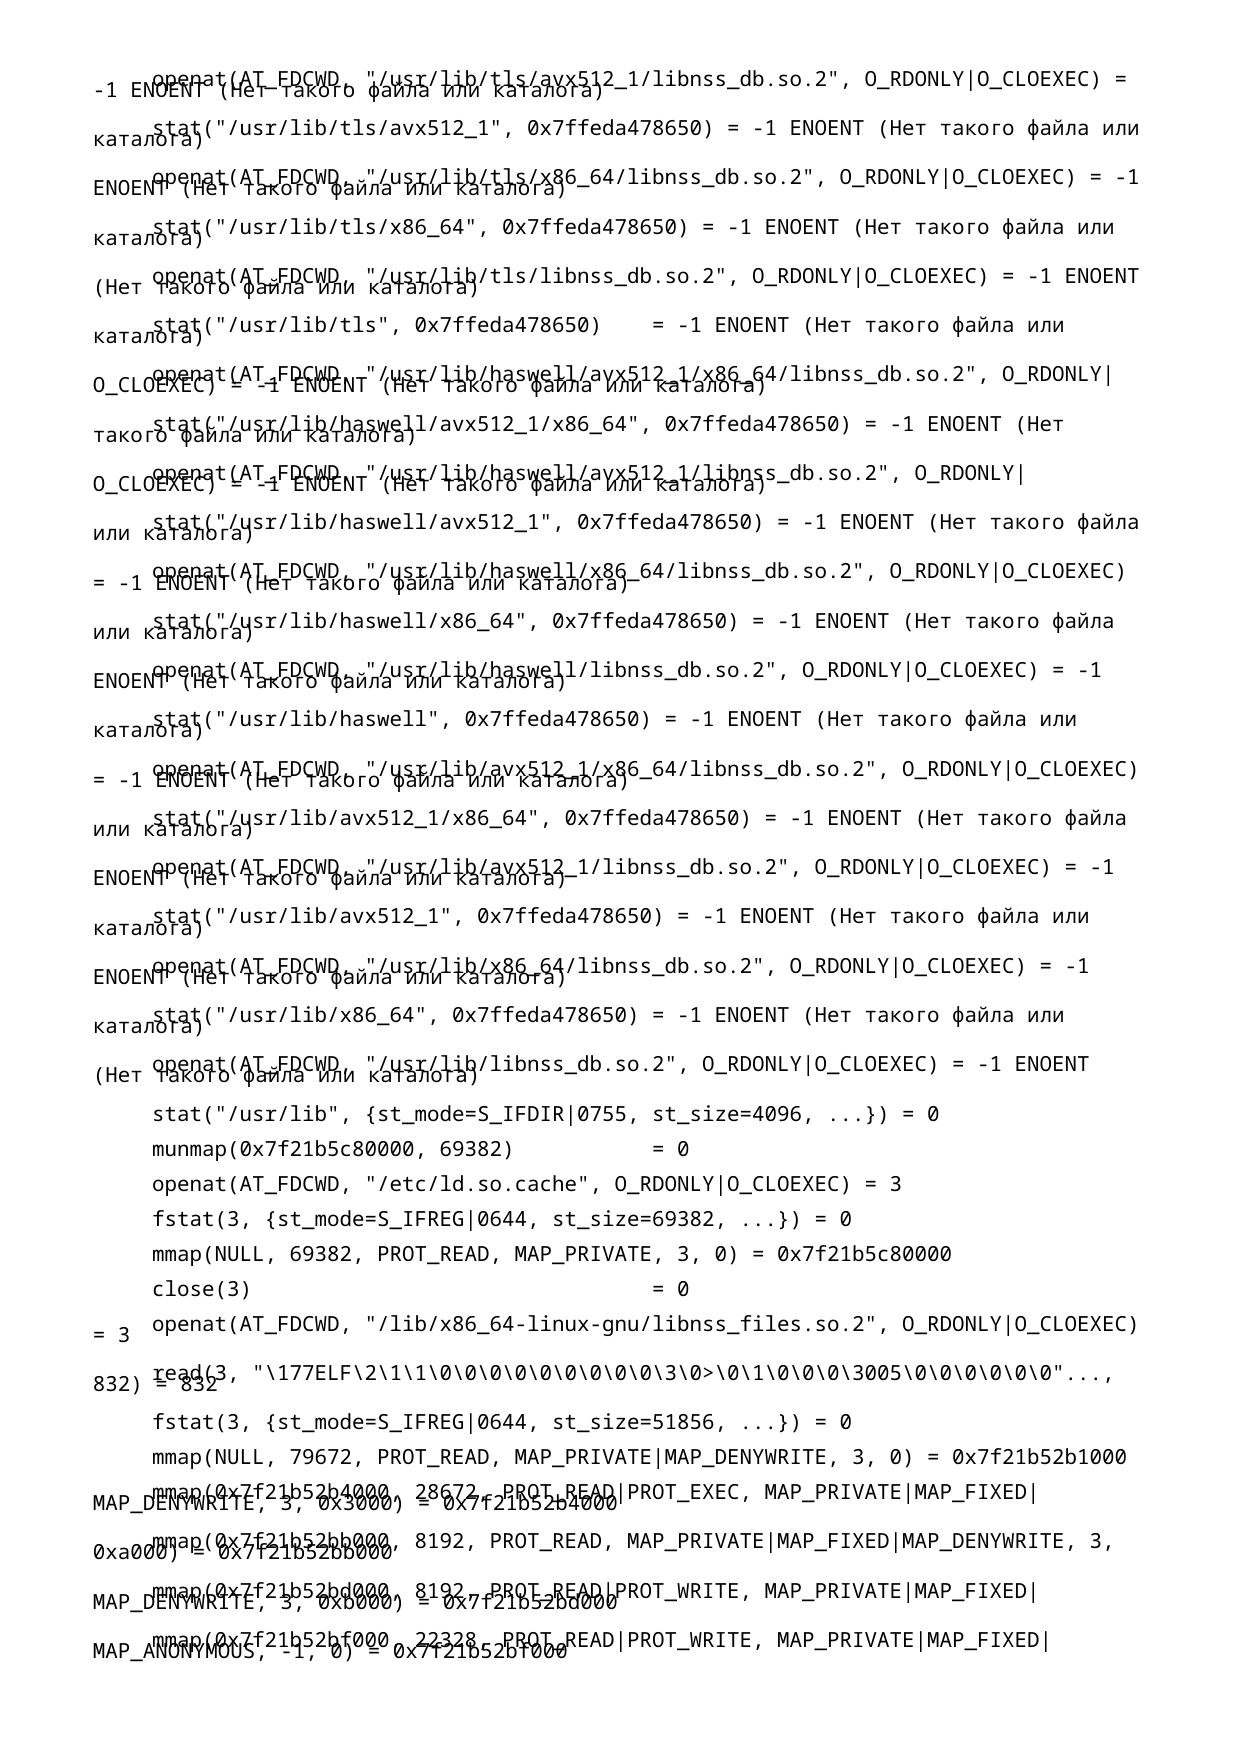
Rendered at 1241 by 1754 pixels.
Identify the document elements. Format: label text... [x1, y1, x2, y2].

text mmap(NULL, 79672, PROT_READ, MAP_PRIVATE|MAP_DENYWRITE, 3, 0) = 0x7f21b52b1000 [659, 1453, 908, 1467]
text mmap(0x7f21b52bf000, 22328, PROT_READ|PROT_WRITE, MAP_PRIVATE|MAP_FIXED|MAP_ANONYMOUS, -1, 0) = 0x7f21b52bf000 [93, 1636, 1147, 1664]
text mmap(NULL, 79672, PROT_READ, MAP_PRIVATE|MAP_DENYWRITE, 3, 0) = 0x7f21b52b1000 [208, 1453, 657, 1467]
text openat(AT_FDCWD, "/usr/lib/haswell/libnss_db.so.2", O_RDONLY|O_CLOEXEC) = -1 ENOENT (Нет такого файла или каталога) [93, 666, 1147, 695]
text fstat(3, {st_mode=S_IFREG|0644, st_size=69382, ...}) = 0 [93, 1215, 221, 1229]
text stat("/usr/lib", {st_mode=S_IFDIR|0755, st_size=4096, ...}) = 0 [208, 1110, 371, 1124]
text openat(AT_FDCWD, "/lib/x86_64-linux-gnu/libnss_files.so.2", O_RDONLY|O_CLOEXEC) = 3 [93, 1320, 1147, 1348]
text fstat(3, {st_mode=S_IFREG|0644, st_size=51856, ...}) = 0 [93, 1418, 221, 1432]
text openat(AT_FDCWD, "/usr/lib/avx512_1/x86_64/libnss_db.so.2", O_RDONLY|O_CLOEXEC) = -1 ENOENT (Нет такого файла или каталога) [93, 765, 1147, 793]
text openat(AT_FDCWD, "/etc/ld.so.cache", O_RDONLY|O_CLOEXEC) = 3 [721, 1180, 845, 1194]
text stat("/usr/lib", {st_mode=S_IFDIR|0755, st_size=4096, ...}) = 0 [370, 1110, 569, 1124]
text mmap(NULL, 69382, PROT_READ, MAP_PRIVATE, 3, 0) = 0x7f21b5c80000 [208, 1250, 733, 1264]
text fstat(3, {st_mode=S_IFREG|0644, st_size=51856, ...}) = 0 [270, 1418, 469, 1432]
text stat("/usr/lib/tls/x86_64", 0x7ffeda478650) = -1 ENOENT (Нет такого файла или каталога) [93, 223, 1147, 251]
text read(3, "\177ELF\2\1\1\0\0\0\0\0\0\0\0\0\3\0>\0\1\0\0\0\3005\0\0\0\0\0\0"..., 832) = 832 [93, 1369, 1147, 1397]
text munmap(0x7f21b5c80000, 69382) = 0 [508, 1145, 1147, 1159]
text close(3) = 0 [220, 1285, 245, 1299]
text stat("/usr/lib/avx512_1/x86_64", 0x7ffeda478650) = -1 ENOENT (Нет такого файла или каталога) [93, 814, 1147, 842]
text fstat(3, {st_mode=S_IFREG|0644, st_size=69382, ...}) = 0 [270, 1215, 469, 1229]
text stat("/usr/lib/haswell/avx512_1/x86_64", 0x7ffeda478650) = -1 ENOENT (Нет такого файла или каталога) [93, 420, 1147, 448]
text munmap(0x7f21b5c80000, 69382) = 0 [233, 1145, 508, 1159]
text mmap(NULL, 79672, PROT_READ, MAP_PRIVATE|MAP_DENYWRITE, 3, 0) = 0x7f21b52b1000 [908, 1453, 1147, 1467]
text openat(AT_FDCWD, "/usr/lib/avx512_1/libnss_db.so.2", O_RDONLY|O_CLOEXEC) = -1 ENOENT (Нет такого файла или каталога) [93, 863, 1147, 892]
text stat("/usr/lib/x86_64", 0x7ffeda478650) = -1 ENOENT (Нет такого файла или каталога) [93, 1011, 1147, 1039]
text stat("/usr/lib/haswell", 0x7ffeda478650) = -1 ENOENT (Нет такого файла или каталога) [93, 716, 1147, 744]
text openat(AT_FDCWD, "/usr/lib/haswell/x86_64/libnss_db.so.2", O_RDONLY|O_CLOEXEC) = -1 ENOENT (Нет такого файла или каталога) [93, 568, 1147, 596]
text fstat(3, {st_mode=S_IFREG|0644, st_size=69382, ...}) = 0 [795, 1215, 1147, 1229]
text fstat(3, {st_mode=S_IFREG|0644, st_size=51856, ...}) = 0 [471, 1418, 784, 1432]
text mmap(NULL, 69382, PROT_READ, MAP_PRIVATE, 3, 0) = 0x7f21b5c80000 [93, 1250, 191, 1264]
text openat(AT_FDCWD, "/usr/lib/tls/x86_64/libnss_db.so.2", O_RDONLY|O_CLOEXEC) = -1 ENOENT (Нет такого файла или каталога) [93, 173, 1147, 202]
text stat("/usr/lib", {st_mode=S_IFDIR|0755, st_size=4096, ...}) = 0 [571, 1110, 871, 1124]
text fstat(3, {st_mode=S_IFREG|0644, st_size=69382, ...}) = 0 [471, 1215, 784, 1229]
text stat("/usr/lib/haswell/avx512_1", 0x7ffeda478650) = -1 ENOENT (Нет такого файла или каталога) [93, 518, 1147, 547]
text openat(AT_FDCWD, "/etc/ld.so.cache", O_RDONLY|O_CLOEXEC) = 3 [233, 1180, 719, 1194]
text stat("/usr/lib/tls", 0x7ffeda478650) = -1 ENOENT (Нет такого файла или каталога) [93, 321, 1147, 350]
text openat(AT_FDCWD, "/usr/lib/tls/avx512_1/libnss_db.so.2", O_RDONLY|O_CLOEXEC) = -1 ENOENT (Нет такого файла или каталога) [93, 75, 1147, 103]
text mmap(0x7f21b52bd000, 8192, PROT_READ|PROT_WRITE, MAP_PRIVATE|MAP_FIXED|MAP_DENYWRITE, 3, 0xb000) = 0x7f21b52bd000 [93, 1587, 1147, 1615]
text mmap(NULL, 69382, PROT_READ, MAP_PRIVATE, 3, 0) = 0x7f21b5c80000 [733, 1250, 1147, 1264]
text fstat(3, {st_mode=S_IFREG|0644, st_size=51856, ...}) = 0 [795, 1418, 1147, 1432]
text openat(AT_FDCWD, "/usr/lib/tls/libnss_db.so.2", O_RDONLY|O_CLOEXEC) = -1 ENOENT (Нет такого файла или каталога) [93, 272, 1147, 301]
text munmap(0x7f21b5c80000, 69382) = 0 [93, 1145, 216, 1159]
text mmap(0x7f21b52b4000, 28672, PROT_READ|PROT_EXEC, MAP_PRIVATE|MAP_FIXED|MAP_DENYWRITE, 3, 0x3000) = 0x7f21b52b4000 [93, 1488, 1147, 1517]
text close(3) = 0 [245, 1285, 1147, 1299]
text stat("/usr/lib", {st_mode=S_IFDIR|0755, st_size=4096, ...}) = 0 [93, 1110, 209, 1124]
text mmap(0x7f21b52bb000, 8192, PROT_READ, MAP_PRIVATE|MAP_FIXED|MAP_DENYWRITE, 3, 0xa000) = 0x7f21b52bb000 [93, 1537, 1147, 1566]
text stat("/usr/lib/avx512_1", 0x7ffeda478650) = -1 ENOENT (Нет такого файла или каталога) [93, 913, 1147, 941]
text close(3) = 0 [93, 1285, 221, 1299]
text stat("/usr/lib/haswell/x86_64", 0x7ffeda478650) = -1 ENOENT (Нет такого файла или каталога) [93, 617, 1147, 645]
text stat("/usr/lib/tls/avx512_1", 0x7ffeda478650) = -1 ENOENT (Нет такого файла или каталога) [93, 124, 1147, 153]
text openat(AT_FDCWD, "/usr/lib/x86_64/libnss_db.so.2", O_RDONLY|O_CLOEXEC) = -1 ENOENT (Нет такого файла или каталога) [93, 962, 1147, 990]
text openat(AT_FDCWD, "/usr/lib/haswell/avx512_1/x86_64/libnss_db.so.2", O_RDONLY|O_CLOEXEC) = -1 ENOENT (Нет такого файла или каталога) [93, 371, 1147, 399]
text openat(AT_FDCWD, "/usr/lib/libnss_db.so.2", O_RDONLY|O_CLOEXEC) = -1 ENOENT (Нет такого файла или каталога) [93, 1060, 1147, 1089]
text openat(AT_FDCWD, "/usr/lib/haswell/avx512_1/libnss_db.so.2", O_RDONLY|O_CLOEXEC) = -1 ENOENT (Нет такого файла или каталога) [93, 469, 1147, 498]
text openat(AT_FDCWD, "/etc/ld.so.cache", O_RDONLY|O_CLOEXEC) = 3 [845, 1180, 1147, 1194]
text stat("/usr/lib", {st_mode=S_IFDIR|0755, st_size=4096, ...}) = 0 [883, 1110, 1147, 1124]
